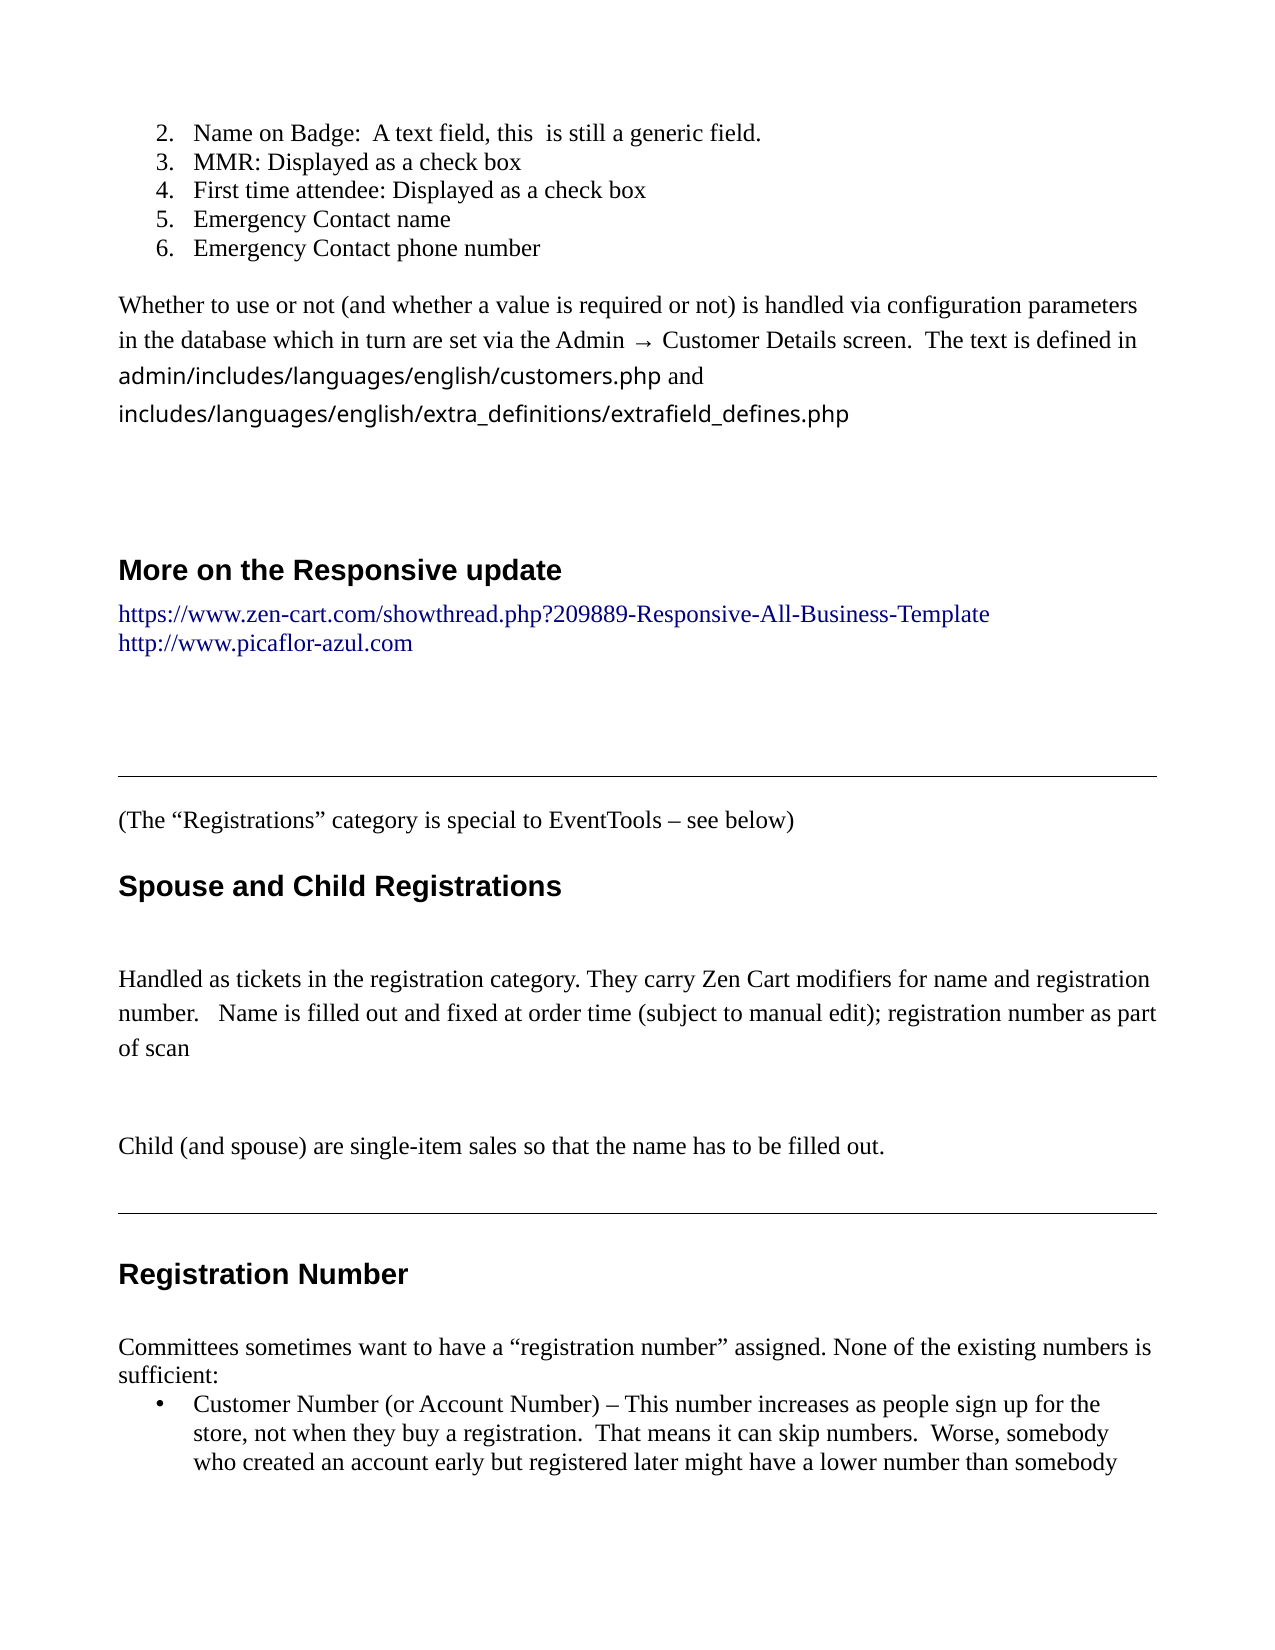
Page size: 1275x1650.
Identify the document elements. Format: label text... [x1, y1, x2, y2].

list First time attendee: Displayed as a check box [156, 176, 1157, 204]
subtitle More on the Responsive update [118, 553, 1157, 587]
list Name on Badge: A text field, this is still a generic field. [156, 118, 1157, 147]
subtitle Registration Number [118, 1257, 1157, 1290]
text Child (and spouse) are single-item sales so that the name has to be filled out. [118, 1131, 1157, 1160]
text http://www.picaflor-azul.com [118, 628, 1157, 657]
list MMR: Displayed as a check box [156, 147, 1157, 176]
text (The “Registrations” category is special to EventTools – see below) [118, 805, 1157, 834]
list Emergency Contact phone number [156, 233, 1157, 262]
text Handled as tickets in the registration category. They carry Zen Cart modifiers for name and registration number. Name is filled out and fixed at order time (subject to manual edit); registration number as part of scan [118, 964, 1157, 1062]
list Customer Number (or Account Number) – This number increases as people sign up for the store, not when they buy a registration. That means it can skip numbers. Worse, somebody who created an account early but registered later might have a lower number than somebody [156, 1389, 1157, 1475]
text Whether to use or not (and whether a value is required or not) is handled via configuration parameters in the database which in turn are set via the Admin → Customer Details screen. The text is defined in admin/includes/languages/english/customers.php and includes/languages/english/extra_definitions/extrafield_defines.php [118, 291, 1157, 429]
text Committees sometimes want to have a “registration number” assigned. None of the existing numbers is sufficient: [118, 1332, 1157, 1389]
list Emergency Contact name [156, 204, 1157, 233]
text https://www.zen-cart.com/showthread.php?209889-Responsive-All-Business-Template [118, 599, 1157, 628]
subtitle Spouse and Child Registrations [118, 869, 1157, 902]
